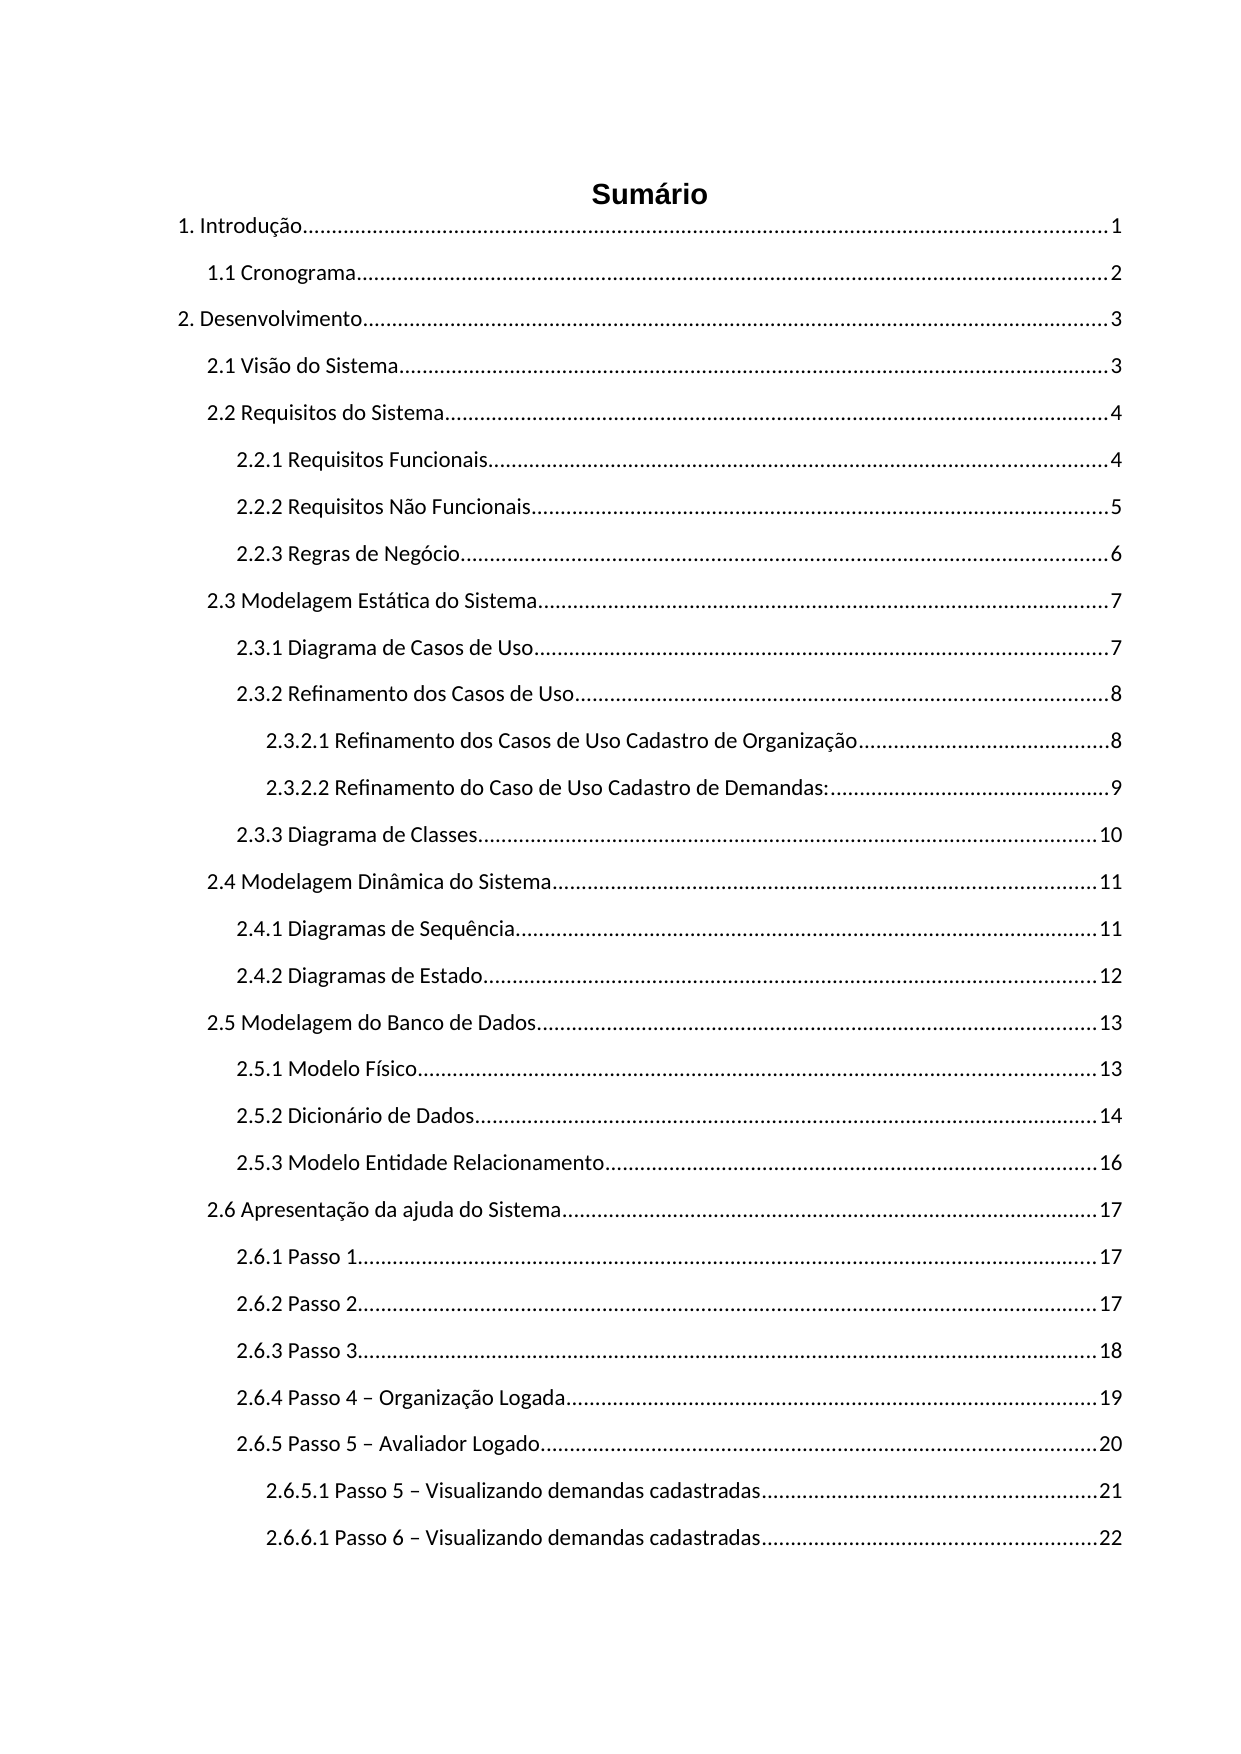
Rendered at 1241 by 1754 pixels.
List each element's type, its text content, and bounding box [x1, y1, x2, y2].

text 2.6.5.1 Passo 5 – Visualizando demandas cadastradas 21 [266, 1476, 1122, 1504]
text 2.6.3 Passo 3 18 [236, 1336, 1122, 1364]
text Sumário [177, 177, 1122, 211]
text 2.6.1 Passo 1 17 [236, 1242, 1122, 1270]
text 2.1 Visão do Sistema 3 [207, 351, 1122, 379]
text 2.2.3 Regras de Negócio 6 [236, 539, 1122, 567]
text 1. Introdução 1 [177, 211, 1122, 239]
text 2.4.2 Diagramas de Estado 12 [236, 961, 1122, 989]
text 2.6 Apresentação da ajuda do Sistema 17 [207, 1195, 1122, 1223]
text 2. Desenvolvimento 3 [177, 304, 1122, 332]
text 2.3 Modelagem Estática do Sistema 7 [207, 586, 1122, 614]
text 2.3.2.2 Refinamento do Caso de Uso Cadastro de Demandas: 9 [266, 773, 1122, 801]
text 2.6.4 Passo 4 – Organização Logada 19 [236, 1383, 1122, 1411]
text 1.1 Cronograma 2 [207, 258, 1122, 286]
text 2.3.1 Diagrama de Casos de Uso 7 [236, 633, 1122, 661]
text 2.3.2.1 Refinamento dos Casos de Uso Cadastro de Organização 8 [266, 726, 1122, 754]
text 2.5.3 Modelo Entidade Relacionamento 16 [236, 1148, 1122, 1176]
text 2.4 Modelagem Dinâmica do Sistema 11 [207, 867, 1122, 895]
text 2.3.2 Refinamento dos Casos de Uso 8 [236, 679, 1122, 707]
text 2.6.5 Passo 5 – Avaliador Logado 20 [236, 1429, 1122, 1457]
text 2.5.2 Dicionário de Dados 14 [236, 1101, 1122, 1129]
text 2.3.3 Diagrama de Classes 10 [236, 820, 1122, 848]
text 2.6.2 Passo 2 17 [236, 1289, 1122, 1317]
text 2.4.1 Diagramas de Sequência 11 [236, 914, 1122, 942]
text 2.5.1 Modelo Físico 13 [236, 1054, 1122, 1082]
text 2.2 Requisitos do Sistema 4 [207, 398, 1122, 426]
text 2.2.2 Requisitos Não Funcionais 5 [236, 492, 1122, 520]
text 2.2.1 Requisitos Funcionais 4 [236, 445, 1122, 473]
text 2.5 Modelagem do Banco de Dados 13 [207, 1008, 1122, 1036]
text 2.6.6.1 Passo 6 – Visualizando demandas cadastradas 22 [266, 1523, 1122, 1551]
